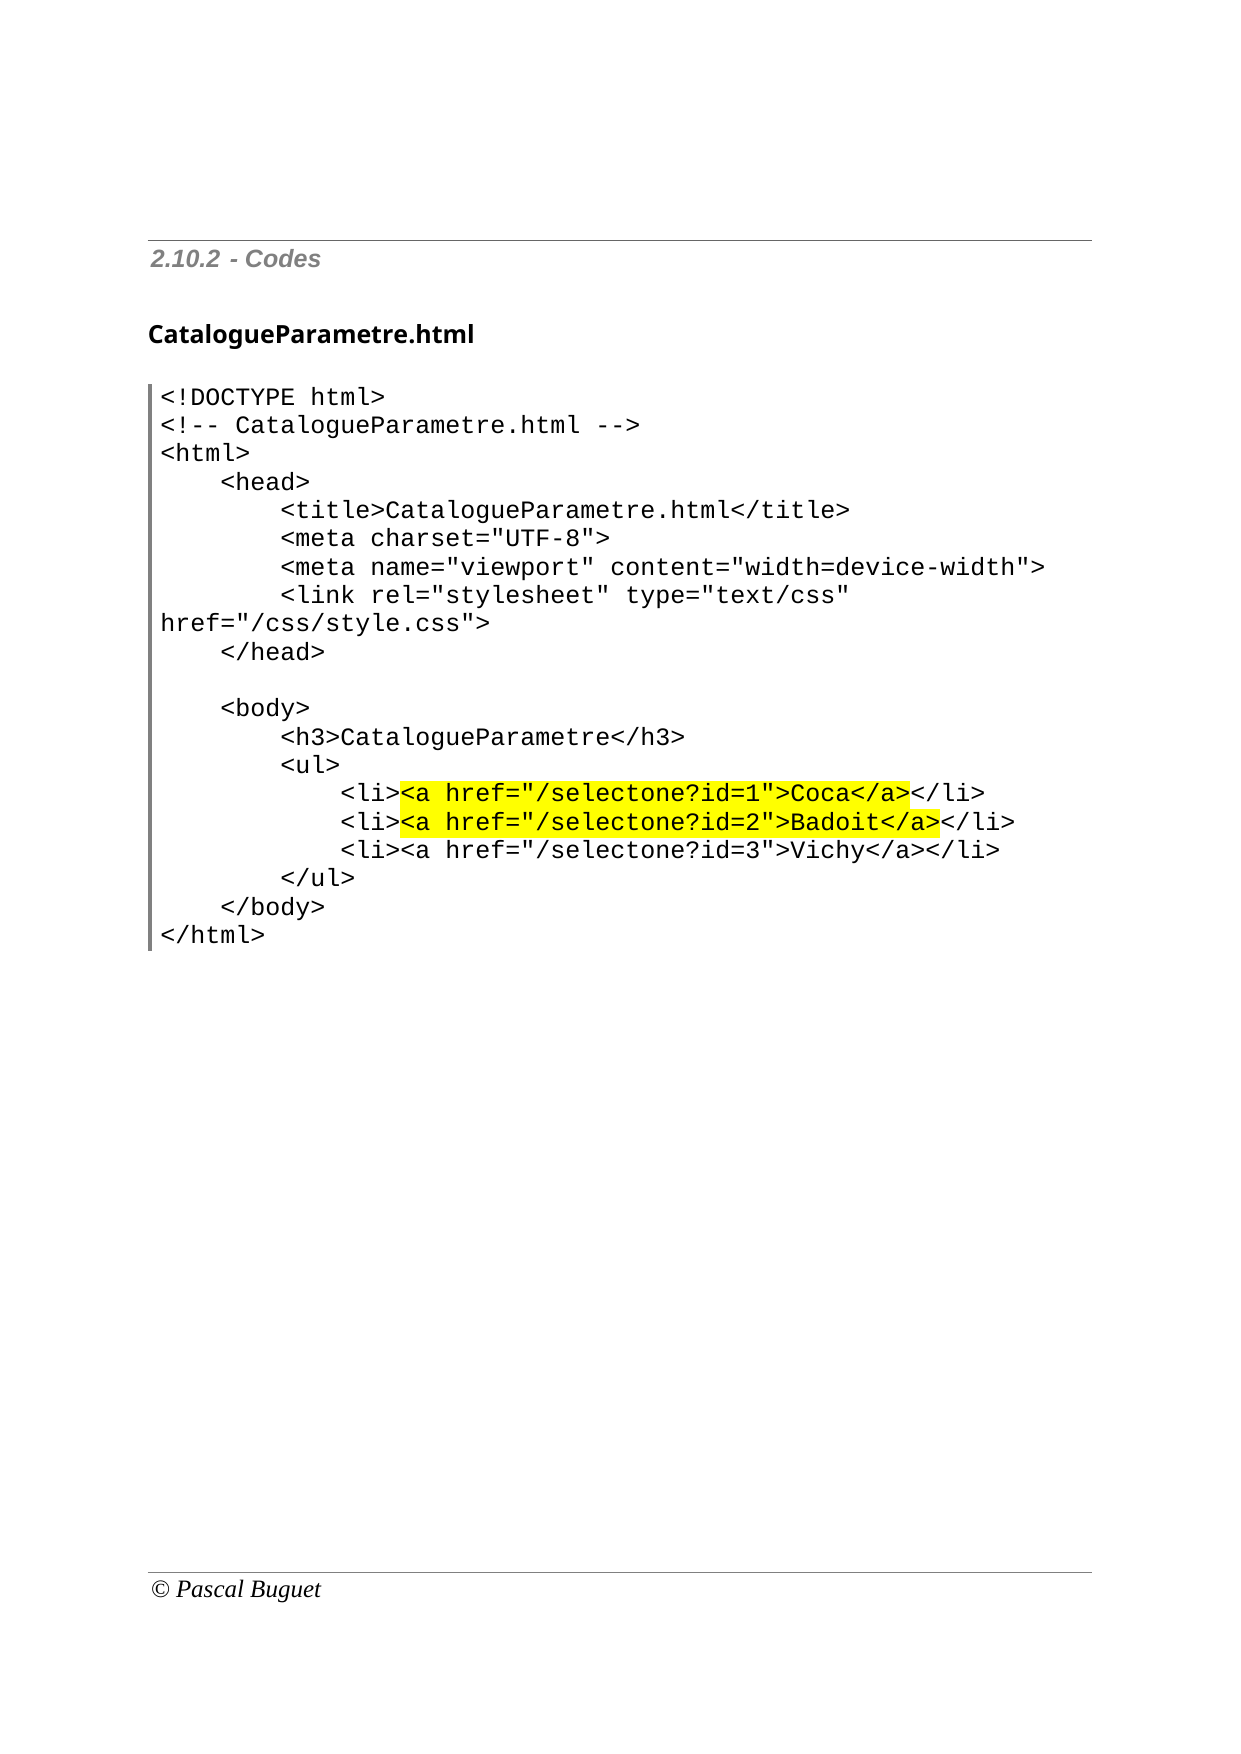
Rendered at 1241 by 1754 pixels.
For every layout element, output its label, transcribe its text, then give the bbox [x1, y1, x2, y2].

text <li><a href="/selectone?id=3">Vichy</a></li> [152, 838, 1092, 866]
text <meta charset="UTF-8"> [152, 526, 1092, 554]
text <li><a href="/selectone?id=1">Coca</a></li> [152, 781, 1092, 809]
text </ul> [152, 866, 1092, 894]
text </html> [152, 923, 1092, 951]
text <title>CatalogueParametre.html</title> [152, 498, 1092, 526]
text <body> [152, 696, 1092, 724]
subtitle - Codes [148, 241, 1092, 276]
text <li><a href="/selectone?id=2">Badoit</a></li> [152, 809, 1092, 838]
text <ul> [152, 753, 1092, 781]
text <html> [152, 441, 1092, 469]
text <h3>CatalogueParametre</h3> [152, 724, 1092, 753]
text CatalogueParametre.html [148, 316, 1092, 350]
text <!DOCTYPE html> [152, 384, 1092, 413]
text <head> [152, 469, 1092, 498]
text </body> [152, 894, 1092, 923]
text </head> [152, 639, 1092, 668]
text <meta name="viewport" content="width=device-width"> [152, 554, 1092, 583]
text <link rel="stylesheet" type="text/css" href="/css/style.css"> [152, 583, 1092, 639]
text <!-- CatalogueParametre.html --> [152, 413, 1092, 441]
